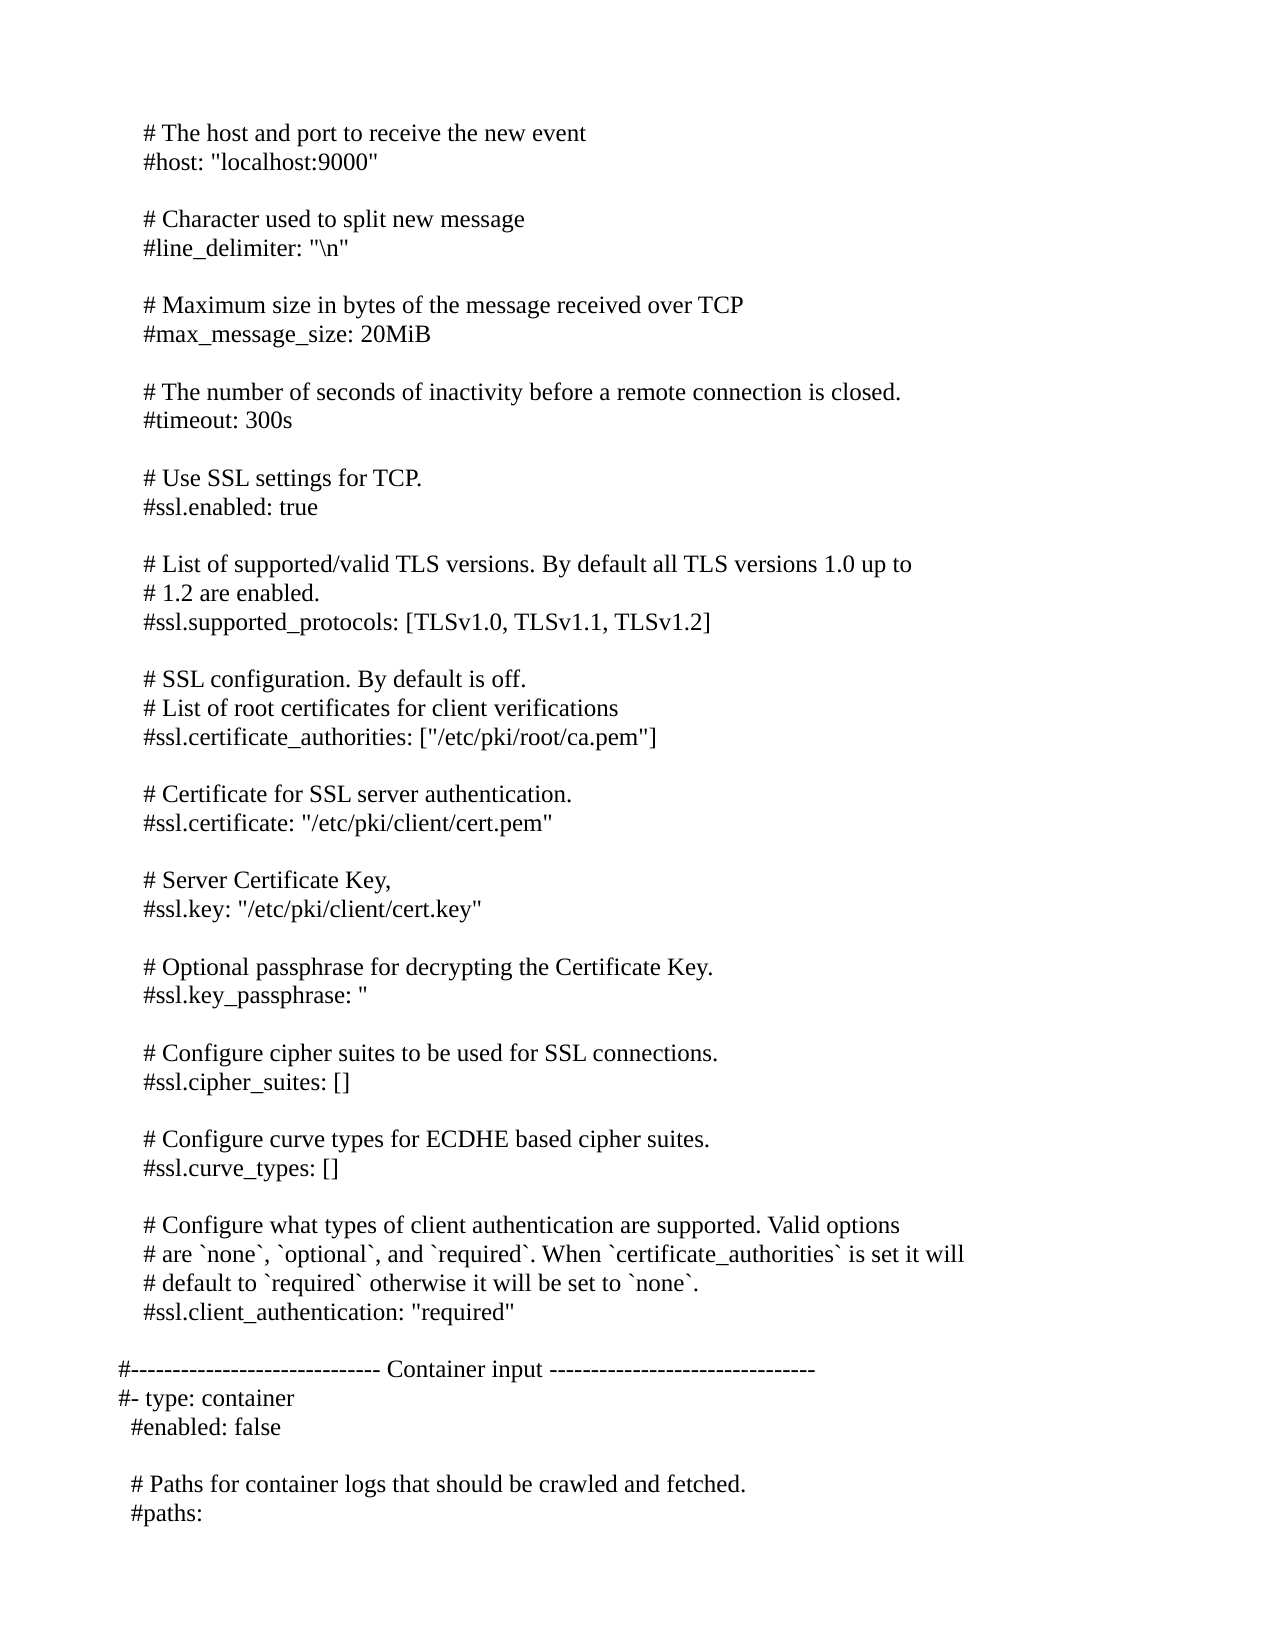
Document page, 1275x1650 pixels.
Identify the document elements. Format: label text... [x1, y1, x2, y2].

text #ssl.enabled: true [118, 492, 1157, 521]
text # List of supported/valid TLS versions. By default all TLS versions 1.0 up to [118, 549, 1157, 578]
text # The host and port to receive the new event [118, 118, 1157, 147]
text #max_message_size: 20MiB [118, 319, 1157, 348]
text # Character used to split new message [118, 204, 1157, 233]
text # Optional passphrase for decrypting the Certificate Key. [118, 952, 1157, 981]
text # 1.2 are enabled. [118, 578, 1157, 607]
text # Maximum size in bytes of the message received over TCP [118, 291, 1157, 319]
text #paths: [118, 1498, 1157, 1527]
text # are `none`, `optional`, and `required`. When `certificate_authorities` is set it will [118, 1239, 1157, 1268]
text # Configure what types of client authentication are supported. Valid options [118, 1211, 1157, 1239]
text # Use SSL settings for TCP. [118, 463, 1157, 492]
text #host: "localhost:9000" [118, 147, 1157, 176]
text # Server Certificate Key, [118, 866, 1157, 894]
text # Configure curve types for ECDHE based cipher suites. [118, 1124, 1157, 1153]
text #------------------------------ Container input -------------------------------- [118, 1354, 1157, 1383]
text #ssl.curve_types: [] [118, 1153, 1157, 1182]
text #- type: container [118, 1383, 1157, 1412]
text #enabled: false [118, 1412, 1157, 1441]
text #ssl.key: "/etc/pki/client/cert.key" [118, 894, 1157, 923]
text #line_delimiter: "\n" [118, 233, 1157, 262]
text #ssl.cipher_suites: [] [118, 1067, 1157, 1096]
text # Paths for container logs that should be crawled and fetched. [118, 1469, 1157, 1498]
text #timeout: 300s [118, 406, 1157, 434]
text # The number of seconds of inactivity before a remote connection is closed. [118, 377, 1157, 406]
text # Certificate for SSL server authentication. [118, 779, 1157, 808]
text #ssl.certificate_authorities: ["/etc/pki/root/ca.pem"] [118, 722, 1157, 751]
text # Configure cipher suites to be used for SSL connections. [118, 1038, 1157, 1067]
text #ssl.certificate: "/etc/pki/client/cert.pem" [118, 808, 1157, 837]
text #ssl.supported_protocols: [TLSv1.0, TLSv1.1, TLSv1.2] [118, 607, 1157, 636]
text # SSL configuration. By default is off. [118, 664, 1157, 693]
text #ssl.client_authentication: "required" [118, 1297, 1157, 1326]
text # default to `required` otherwise it will be set to `none`. [118, 1268, 1157, 1297]
text # List of root certificates for client verifications [118, 693, 1157, 722]
text #ssl.key_passphrase: '' [118, 981, 1157, 1009]
